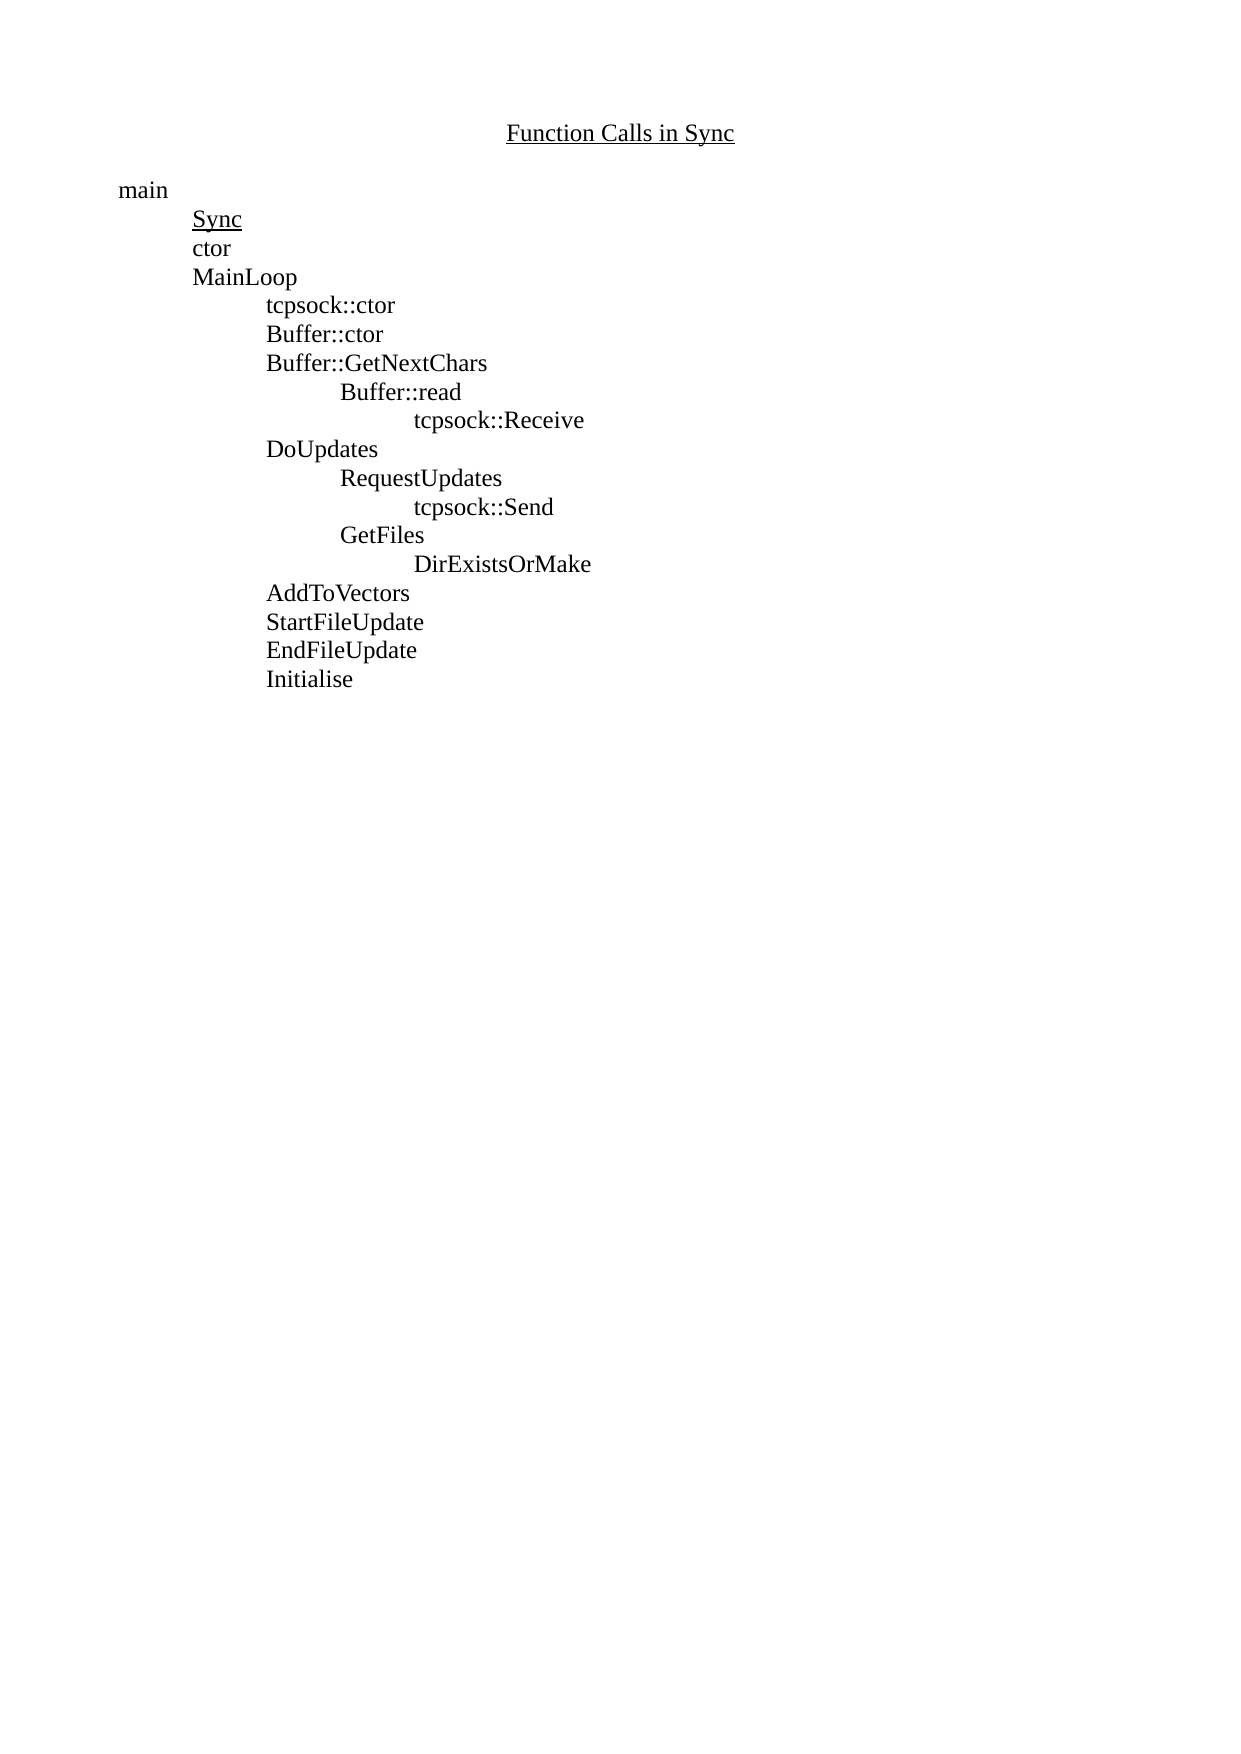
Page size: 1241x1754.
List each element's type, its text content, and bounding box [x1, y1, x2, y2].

text StartFileUpdate [192, 607, 1122, 636]
text DirExistsOrMake [192, 549, 1122, 578]
text Buffer::read [118, 377, 1122, 406]
text Initialise [192, 664, 1122, 693]
text ctor [118, 233, 1122, 262]
text Buffer::ctor [118, 319, 1122, 348]
text GetFiles [192, 521, 1122, 549]
text Sync [118, 204, 1122, 233]
text tcpsock::ctor [118, 291, 1122, 319]
text main [118, 176, 1122, 204]
text MainLoop [118, 262, 1122, 291]
text AddToVectors [192, 578, 1122, 607]
text Function Calls in Sync [118, 118, 1122, 147]
text DoUpdates [192, 434, 1122, 463]
text tcpsock::Receive [118, 406, 1122, 434]
text RequestUpdates [192, 463, 1122, 492]
text tcpsock::Send [192, 492, 1122, 521]
text Buffer::GetNextChars [118, 348, 1122, 377]
text EndFileUpdate [192, 636, 1122, 664]
